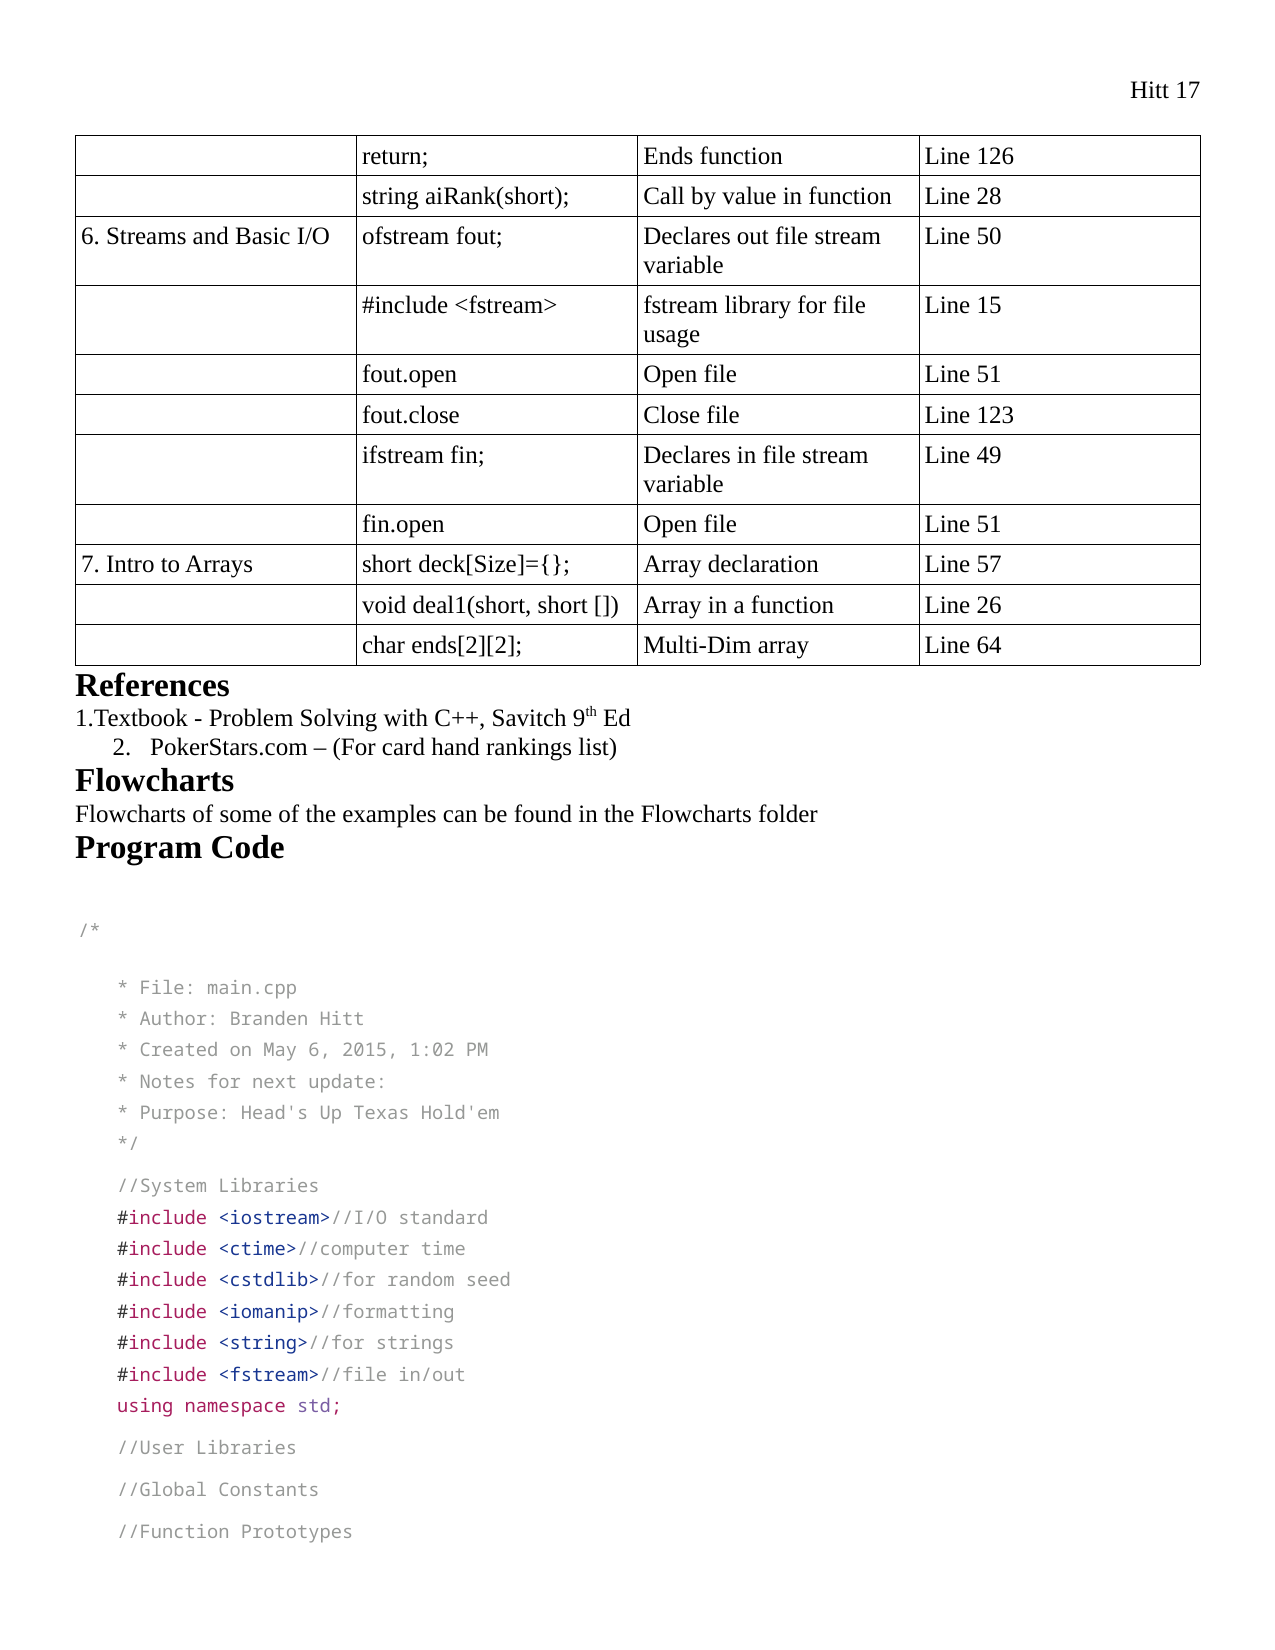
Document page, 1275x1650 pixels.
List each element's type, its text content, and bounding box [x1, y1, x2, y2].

table_cell Line 49 [920, 435, 1200, 503]
table_cell 6. Streams and Basic I/O [76, 217, 356, 285]
table_cell [75, 1358, 114, 1389]
table_cell #include <iostream>//I/O standard [114, 1201, 1200, 1232]
table_cell [76, 355, 356, 394]
table_cell Open file [638, 355, 919, 394]
table_cell Ends function [638, 136, 919, 175]
table_cell * Author: Branden Hitt [114, 1003, 1200, 1034]
table_cell [75, 1065, 114, 1096]
table_cell char ends[2][2]; [357, 625, 637, 665]
table_cell short deck[Size]={}; [357, 545, 637, 584]
table_cell #include <cstdlib>//for random seed [114, 1264, 1200, 1295]
table_cell #include <fstream>//file in/out [114, 1358, 1200, 1389]
table_cell Line 51 [920, 505, 1200, 544]
table_cell ifstream fin; [357, 435, 637, 503]
table_cell [76, 585, 356, 624]
table_cell #include <fstream> [357, 286, 637, 354]
table_cell Line 28 [920, 176, 1200, 216]
table_cell using namespace std; [114, 1389, 1200, 1421]
table_cell Multi-Dim array [638, 625, 919, 665]
table_cell Call by value in function [638, 176, 919, 216]
table_cell [75, 971, 114, 1002]
table_cell #include <iomanip>//formatting [114, 1295, 1200, 1327]
table_cell * File: main.cpp [114, 971, 1200, 1002]
table_cell //System Libraries [114, 1170, 1200, 1201]
text Program Code [75, 828, 1200, 866]
table_cell //Global Constants [114, 1473, 1200, 1504]
table_cell [75, 1264, 114, 1295]
table_header /* [75, 914, 114, 971]
table_cell [114, 1505, 1200, 1515]
table_cell [76, 395, 356, 434]
table_cell * Purpose: Head's Up Texas Hold'em [114, 1096, 1200, 1128]
table_cell [75, 1421, 114, 1431]
text Flowcharts of some of the examples can be found in the Flowcharts folder [75, 799, 1200, 828]
table_cell [75, 1003, 114, 1034]
table_cell [75, 1034, 114, 1065]
table_cell fstream library for file usage [638, 286, 919, 354]
table_cell ofstream fout; [357, 217, 637, 285]
table_cell //Function Prototypes [114, 1515, 1200, 1547]
table_cell Line 123 [920, 395, 1200, 434]
table_cell * Created on May 6, 2015, 1:02 PM [114, 1034, 1200, 1065]
table_cell [75, 1096, 114, 1128]
table_cell Array in a function [638, 585, 919, 624]
table_cell [114, 1421, 1200, 1431]
table_cell Line 26 [920, 585, 1200, 624]
table_cell [75, 1159, 114, 1170]
table_cell [76, 286, 356, 354]
table_cell [76, 625, 356, 665]
table_cell //User Libraries [114, 1431, 1200, 1463]
table_cell Open file [638, 505, 919, 544]
table_cell [75, 1128, 114, 1159]
text 1.Textbook - Problem Solving with C++, Savitch 9th Ed [75, 703, 1200, 732]
table_cell */ [114, 1128, 1200, 1159]
table_cell [76, 176, 356, 216]
table_cell 7. Intro to Arrays [76, 545, 356, 584]
table_cell Line 50 [920, 217, 1200, 285]
table_cell Line 64 [920, 625, 1200, 665]
table_cell [75, 1463, 114, 1473]
table_cell Line 126 [920, 136, 1200, 175]
table_header [114, 914, 1200, 971]
text References [75, 666, 1200, 703]
table_cell [75, 1295, 114, 1327]
table_cell Close file [638, 395, 919, 434]
table_cell [75, 1473, 114, 1504]
table_cell Declares in file stream variable [638, 435, 919, 503]
table_cell fout.open [357, 355, 637, 394]
text Flowcharts [75, 761, 1200, 799]
table_cell [76, 505, 356, 544]
table_cell [75, 1170, 114, 1201]
table_cell [75, 1431, 114, 1463]
table_cell fout.close [357, 395, 637, 434]
table_cell Line 15 [920, 286, 1200, 354]
table_cell Array declaration [638, 545, 919, 584]
table_cell [114, 1463, 1200, 1473]
table_cell [75, 1515, 114, 1547]
table_cell void deal1(short, short []) [357, 585, 637, 624]
table_cell [75, 1201, 114, 1232]
table_cell #include <string>//for strings [114, 1327, 1200, 1358]
table_cell [76, 136, 356, 175]
table_cell Line 57 [920, 545, 1200, 584]
table_cell Line 51 [920, 355, 1200, 394]
table_cell [75, 1233, 114, 1264]
table_cell [75, 1389, 114, 1421]
table_cell Declares out file stream variable [638, 217, 919, 285]
table_cell [75, 1327, 114, 1358]
table_cell [114, 1159, 1200, 1170]
table_cell [75, 1505, 114, 1515]
list PokerStars.com – (For card hand rankings list) [112, 732, 1200, 761]
table_cell string aiRank(short); [357, 176, 637, 216]
table_cell fin.open [357, 505, 637, 544]
table_cell [76, 435, 356, 503]
table_cell * Notes for next update: [114, 1065, 1200, 1096]
table_cell return; [357, 136, 637, 175]
table_cell #include <ctime>//computer time [114, 1233, 1200, 1264]
